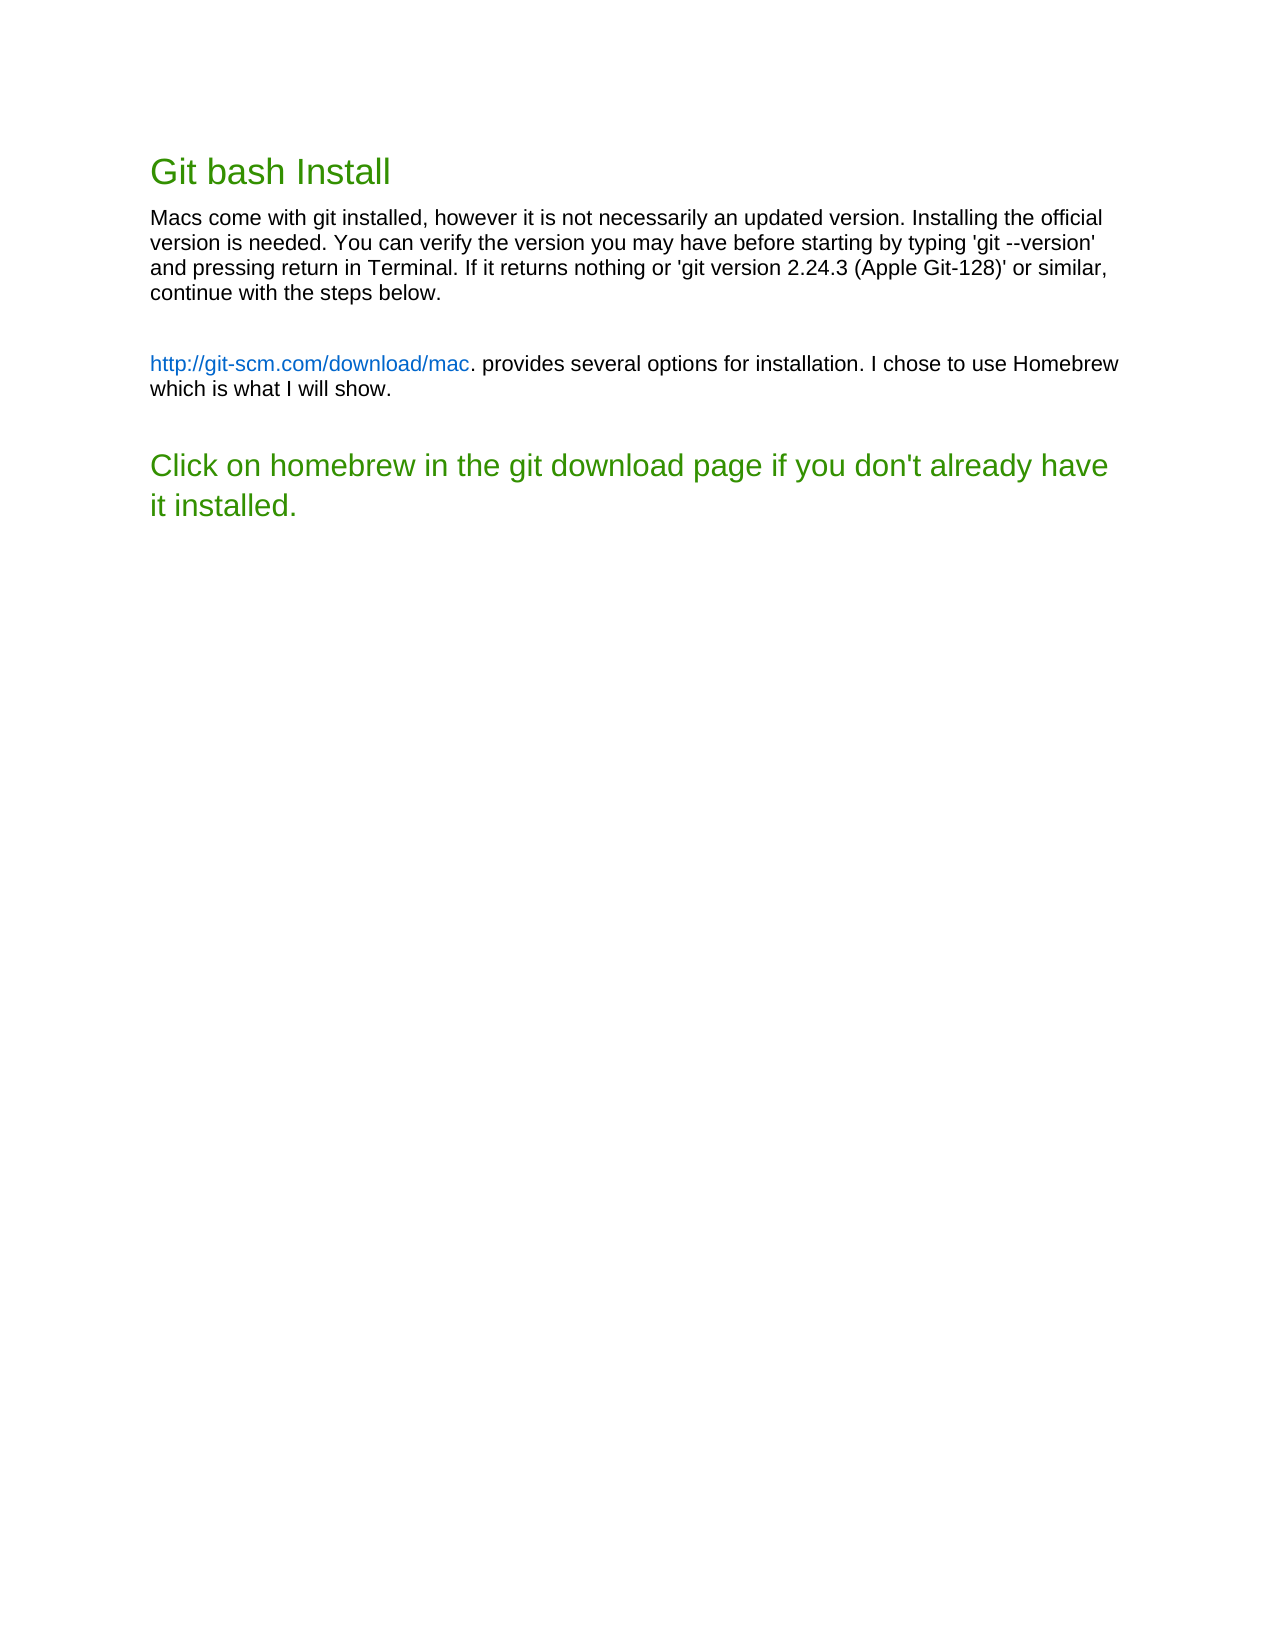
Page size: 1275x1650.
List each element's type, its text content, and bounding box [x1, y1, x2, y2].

text http://git-scm.com/download/mac. provides several options for installation. I chose to use Homebrew which is what I will show. [150, 351, 1125, 402]
subtitle Click on homebrew in the git download page if you don't already have it installed. [150, 447, 1125, 523]
text Macs come with git installed, however it is not necessarily an updated version. Installing the official version is needed. You can verify the version you may have before starting by typing 'git --version' and pressing return in Terminal. If it returns nothing or 'git version 2.24.3 (Apple Git-128)' or similar, continue with the steps below. [150, 204, 1125, 305]
subtitle Git bash Install [150, 150, 1125, 192]
picture [150, 534, 1125, 1016]
